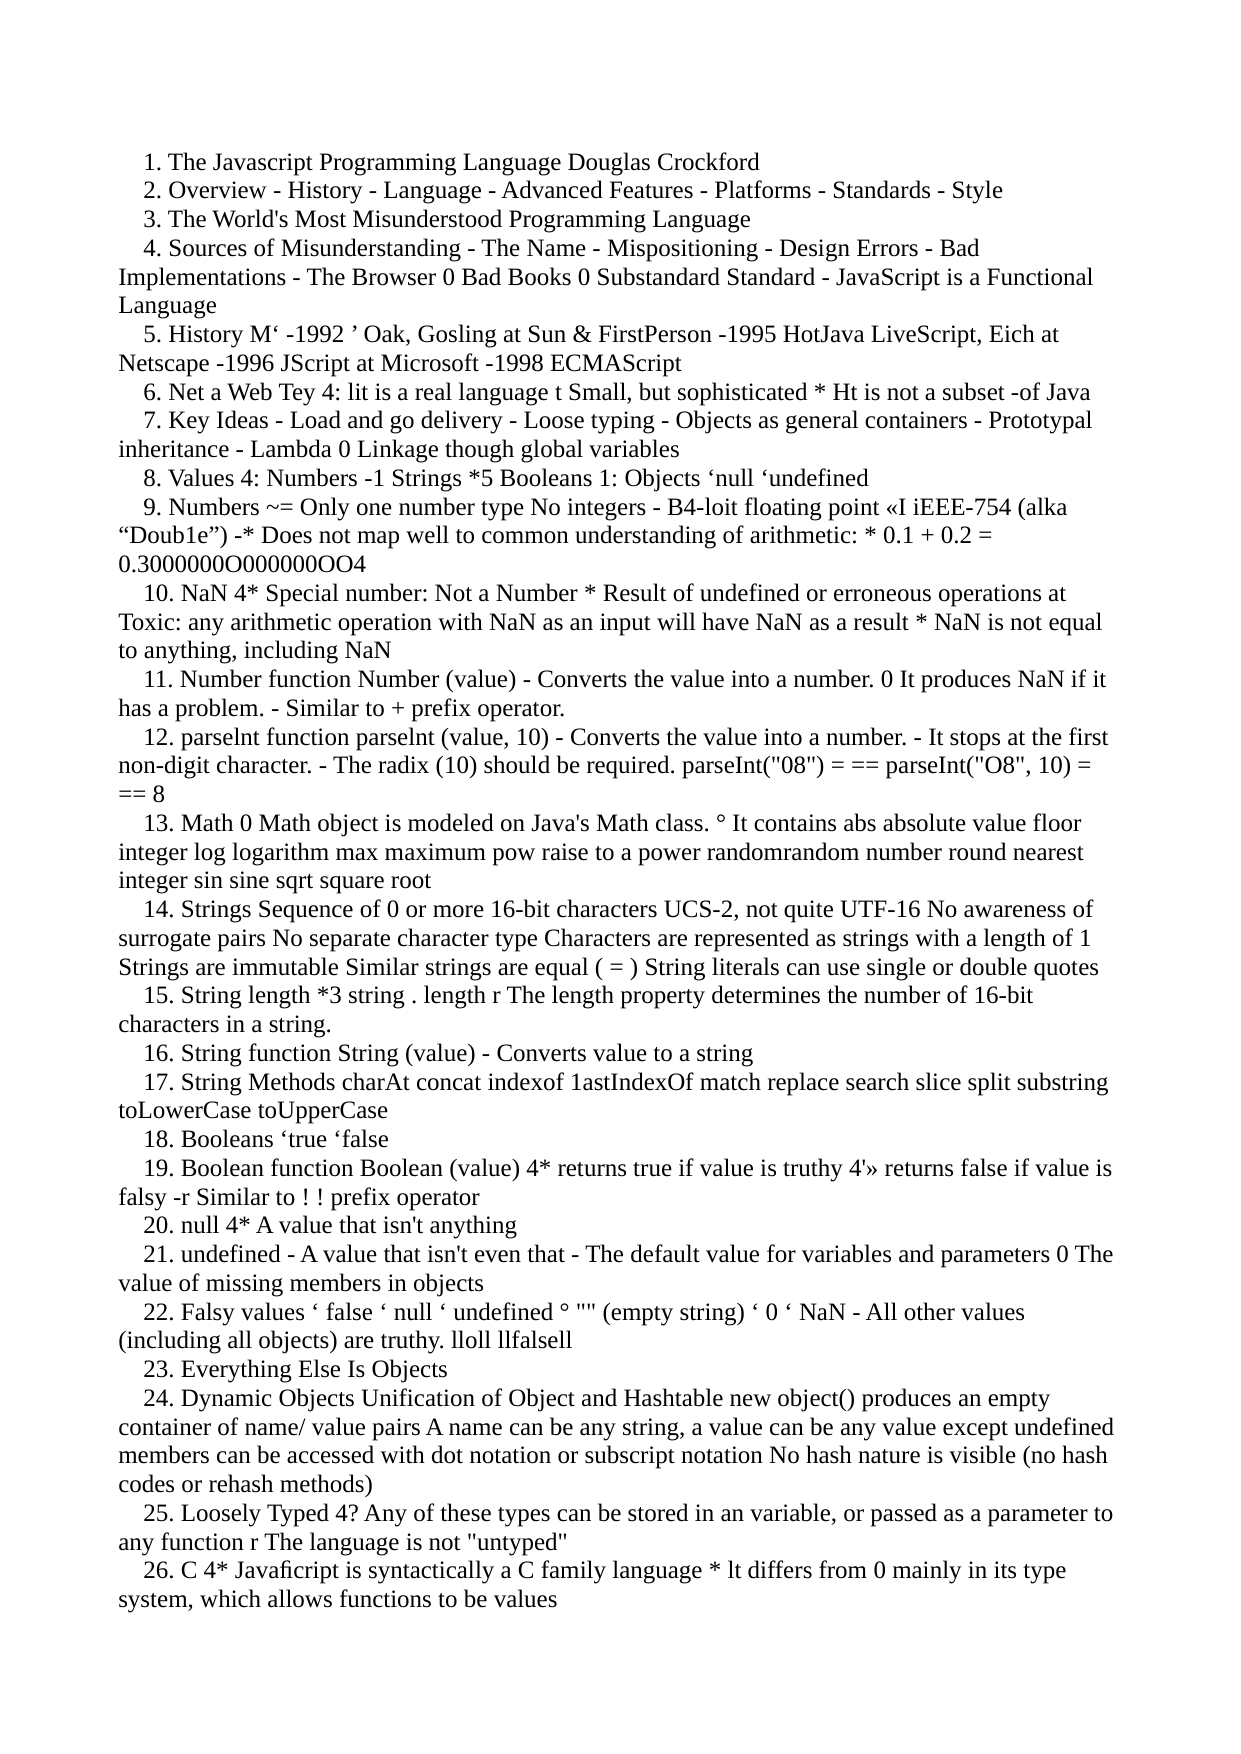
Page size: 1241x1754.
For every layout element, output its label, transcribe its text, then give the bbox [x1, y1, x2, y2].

text 25. Loosely Typed 4? Any of these types can be stored in an variable, or passed as a parameter to any function r The language is not "untyped" [118, 1498, 1122, 1556]
text 10. NaN 4* Special number: Not a Number * Result of undefined or erroneous operations at Toxic: any arithmetic operation with NaN as an input will have NaN as a result * NaN is not equal to anything, including NaN [118, 578, 1122, 664]
text 6. Net a Web Tey 4: lit is a real language t Small, but sophisticated * Ht is not a subset -of Java [118, 377, 1122, 406]
text 9. Numbers ~= Only one number type No integers - B4-loit floating point «I iEEE-754 (alka “Doub1e”) -* Does not map well to common understanding of arithmetic: * 0.1 + 0.2 = 0.3000000O000000OO4 [118, 492, 1122, 578]
text 4. Sources of Misunderstanding - The Name - Mispositioning - Design Errors - Bad Implementations - The Browser 0 Bad Books 0 Substandard Standard - JavaScript is a Functional Language [118, 233, 1122, 319]
text 2. Overview - History - Language - Advanced Features - Platforms - Standards - Style [118, 176, 1122, 204]
text 16. String function String (value) - Converts value to a string [118, 1038, 1122, 1067]
text 15. String length *3 string . length r The length property determines the number of 16-bit characters in a string. [118, 981, 1122, 1038]
text 8. Values 4: Numbers -1 Strings *5 Booleans 1: Objects ‘null ‘undefined [118, 463, 1122, 492]
text 1. The Javascript Programming Language Douglas Crockford [118, 147, 1122, 176]
text 13. Math 0 Math object is modeled on Java's Math class. ° It contains abs absolute value floor integer log logarithm max maximum pow raise to a power randomrandom number round nearest integer sin sine sqrt square root [118, 808, 1122, 894]
text 5. History M‘ -1992 ’ Oak, Gosling at Sun & FirstPerson -1995 HotJava LiveScript, Eich at Netscape -1996 JScript at Microsoft -1998 ECMAScript [118, 319, 1122, 377]
text 17. String Methods charAt concat indexof 1astIndexOf match replace search slice split substring toLowerCase toUpperCase [118, 1067, 1122, 1124]
text 20. null 4* A value that isn't anything [118, 1211, 1122, 1239]
text 3. The World's Most Misunderstood Programming Language [118, 204, 1122, 233]
text 18. Booleans ‘true ‘false [118, 1124, 1122, 1153]
text 21. undefined - A value that isn't even that - The default value for variables and parameters 0 The value of missing members in objects [118, 1239, 1122, 1297]
text 11. Number function Number (value) - Converts the value into a number. 0 It produces NaN if it has a problem. - Similar to + prefix operator. [118, 664, 1122, 722]
text 23. Everything Else Is Objects [118, 1354, 1122, 1383]
text 22. Falsy values ‘ false ‘ null ‘ undefined ° "" (empty string) ‘ 0 ‘ NaN - All other values (including all objects) are truthy. lloll llfalsell [118, 1297, 1122, 1354]
text 19. Boolean function Boolean (value) 4* returns true if value is truthy 4'» returns false if value is falsy -r Similar to ! ! prefix operator [118, 1153, 1122, 1211]
text 24. Dynamic Objects Unification of Object and Hashtable new object() produces an empty container of name/ value pairs A name can be any string, a value can be any value except undefined members can be accessed with dot notation or subscript notation No hash nature is visible (no hash codes or rehash methods) [118, 1383, 1122, 1498]
text 7. Key Ideas - Load and go delivery - Loose typing - Objects as general containers - Prototypal inheritance - Lambda 0 Linkage though global variables [118, 406, 1122, 463]
text 14. Strings Sequence of 0 or more 16-bit characters UCS-2, not quite UTF-16 No awareness of surrogate pairs No separate character type Characters are represented as strings with a length of 1 Strings are immutable Similar strings are equal ( = ) String literals can use single or double quotes [118, 894, 1122, 981]
text 26. C 4* Javaﬁcript is syntactically a C family language * lt differs from 0 mainly in its type system, which allows functions to be values [118, 1556, 1122, 1613]
text 12. parselnt function parselnt (value, 10) - Converts the value into a number. - It stops at the first non-digit character. - The radix (10) should be required. parseInt("08") = == parseInt("O8", 10) = == 8 [118, 722, 1122, 808]
